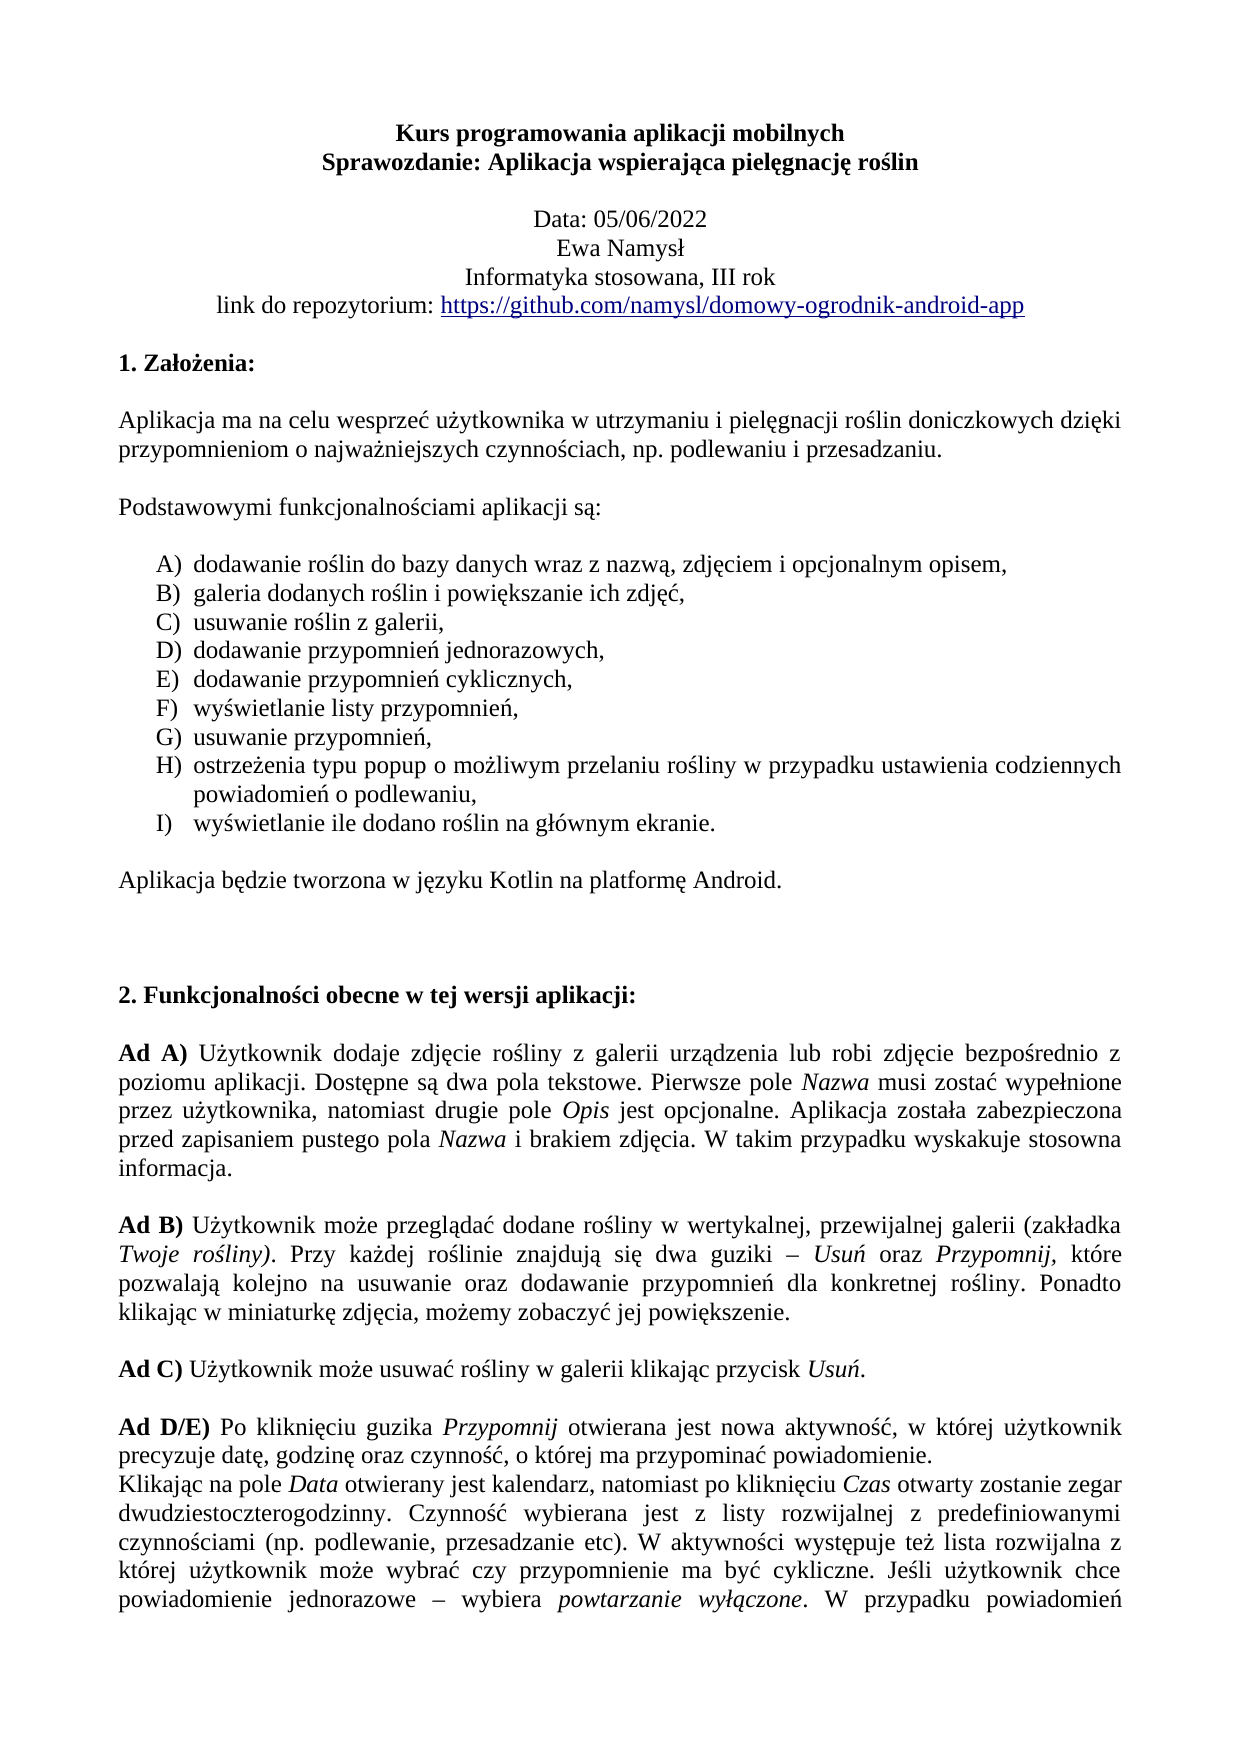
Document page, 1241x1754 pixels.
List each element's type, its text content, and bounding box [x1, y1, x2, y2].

text Aplikacja ma na celu wesprzeć użytkownika w utrzymaniu i pielęgnacji roślin doniczkowych dzięki przypomnieniom o najważniejszych czynnościach, np. podlewaniu i przesadzaniu. [118, 406, 1122, 463]
text Ad C) Użytkownik może usuwać rośliny w galerii klikając przycisk Usuń. [118, 1354, 1122, 1383]
text 2. Funkcjonalności obecne w tej wersji aplikacji: [118, 981, 1122, 1009]
list ostrzeżenia typu popup o możliwym przelaniu rośliny w przypadku ustawienia codziennych powiadomień o podlewaniu, [156, 751, 1122, 808]
text Informatyka stosowana, III rok [118, 262, 1122, 291]
text link do repozytorium: https://github.com/namysl/domowy-ogrodnik-android-app [118, 291, 1122, 319]
text Ad B) Użytkownik może przeglądać dodane rośliny w wertykalnej, przewijalnej galerii (zakładka Twoje rośliny). Przy każdej roślinie znajdują się dwa guziki – Usuń oraz Przypomnij, które pozwalają kolejno na usuwanie oraz dodawanie przypomnień dla konkretnej rośliny. Ponadto klikając w miniaturkę zdjęcia, możemy zobaczyć jej powiększenie. [118, 1211, 1122, 1326]
text Ad D/E) Po kliknięciu guzika Przypomnij otwierana jest nowa aktywność, w której użytkownik precyzuje datę, godzinę oraz czynność, o której ma przypominać powiadomienie. [118, 1412, 1122, 1469]
list wyświetlanie listy przypomnień, [156, 693, 1122, 722]
text Sprawozdanie: Aplikacja wspierająca pielęgnację roślin [118, 147, 1122, 176]
list usuwanie przypomnień, [156, 722, 1122, 751]
text Aplikacja będzie tworzona w języku Kotlin na platformę Android. [118, 866, 1122, 894]
list wyświetlanie ile dodano roślin na głównym ekranie. [156, 808, 1122, 837]
text Ewa Namysł [118, 233, 1122, 262]
text 1. Założenia: [118, 348, 1122, 377]
list dodawanie przypomnień cyklicznych, [156, 664, 1122, 693]
text Klikając na pole Data otwierany jest kalendarz, natomiast po kliknięciu Czas otwarty zostanie zegar dwudziestoczterogodzinny. Czynność wybierana jest z listy rozwijalnej z predefiniowanymi czynnościami (np. podlewanie, przesadzanie etc). W aktywności występuje też lista rozwijalna z której użytkownik może wybrać czy przypomnienie ma być cykliczne. Jeśli użytkownik chce powiadomienie jednorazowe – wybiera powtarzanie wyłączone. W przypadku powiadomień [118, 1469, 1122, 1613]
text Data: 05/06/2022 [118, 204, 1122, 233]
list dodawanie roślin do bazy danych wraz z nazwą, zdjęciem i opcjonalnym opisem, [156, 549, 1122, 578]
list usuwanie roślin z galerii, [156, 607, 1122, 636]
list galeria dodanych roślin i powiększanie ich zdjęć, [156, 578, 1122, 607]
text Kurs programowania aplikacji mobilnych [118, 118, 1122, 147]
text Ad A) Użytkownik dodaje zdjęcie rośliny z galerii urządzenia lub robi zdjęcie bezpośrednio z poziomu aplikacji. Dostępne są dwa pola tekstowe. Pierwsze pole Nazwa musi zostać wypełnione przez użytkownika, natomiast drugie pole Opis jest opcjonalne. Aplikacja została zabezpieczona przed zapisaniem pustego pola Nazwa i brakiem zdjęcia. W takim przypadku wyskakuje stosowna informacja. [118, 1038, 1122, 1182]
text Podstawowymi funkcjonalnościami aplikacji są: [118, 492, 1122, 521]
list dodawanie przypomnień jednorazowych, [156, 636, 1122, 664]
